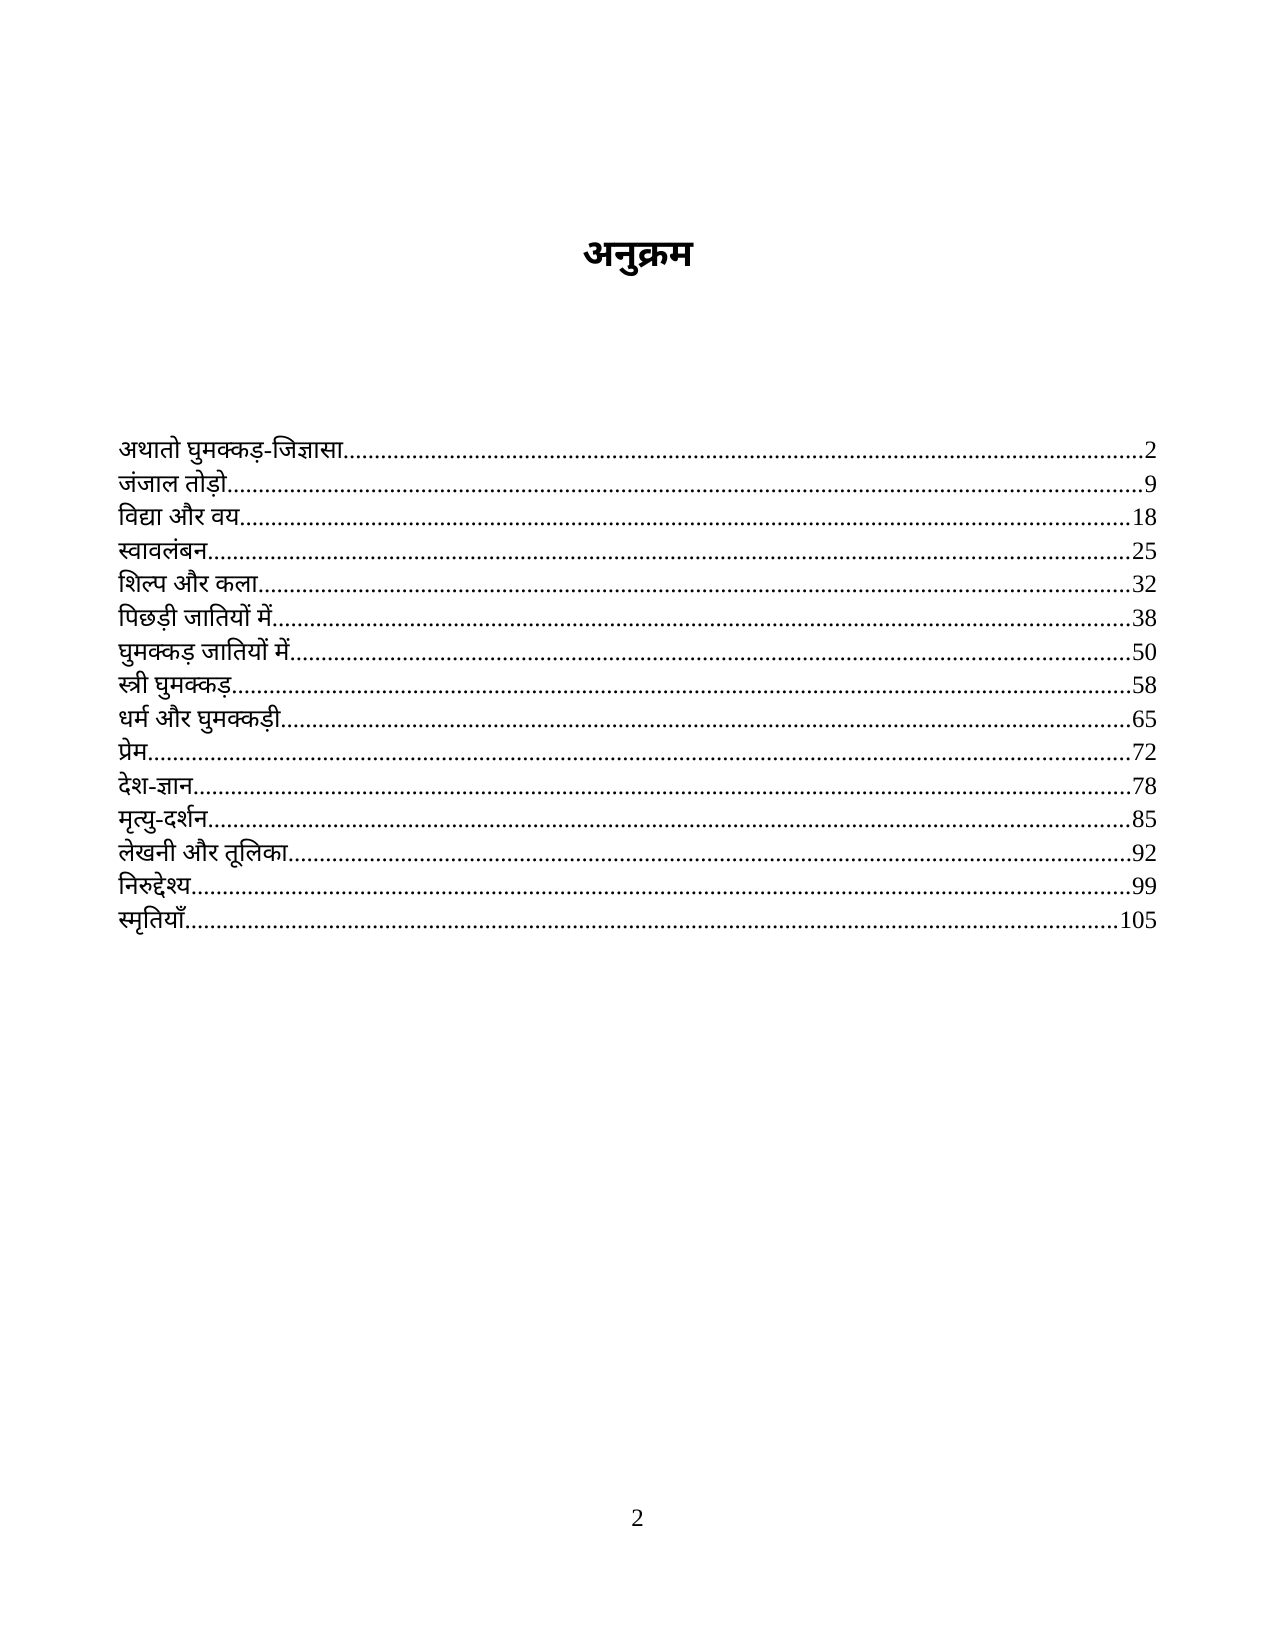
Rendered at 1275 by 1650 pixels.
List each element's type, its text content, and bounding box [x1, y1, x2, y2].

text निरुद्देश्‍य 99 [118, 871, 1157, 905]
text जंजाल तोड़ो 9 [118, 469, 1157, 502]
text स्‍मृतियाँ 105 [118, 905, 1157, 938]
text मृत्‍यु-दर्शन 85 [118, 804, 1157, 838]
text प्रेम 72 [118, 737, 1157, 771]
text अनुक्रम [118, 233, 1157, 282]
text स्‍त्री घुमक्कड़ 58 [118, 670, 1157, 704]
text घुमक्कड़ जातियों में 50 [118, 637, 1157, 670]
text शिल्‍प और कला 32 [118, 569, 1157, 603]
text अथातो घुमक्कड़-जिज्ञासा 2 [118, 435, 1157, 469]
text स्वावलंबन 25 [118, 536, 1157, 569]
text धर्म और घुमक्कड़ी 65 [118, 704, 1157, 737]
text पिछड़ी जातियों में 38 [118, 603, 1157, 637]
text विद्या और वय 18 [118, 502, 1157, 536]
text देश-ज्ञान 78 [118, 771, 1157, 804]
text लेखनी और तूलिका 92 [118, 838, 1157, 871]
